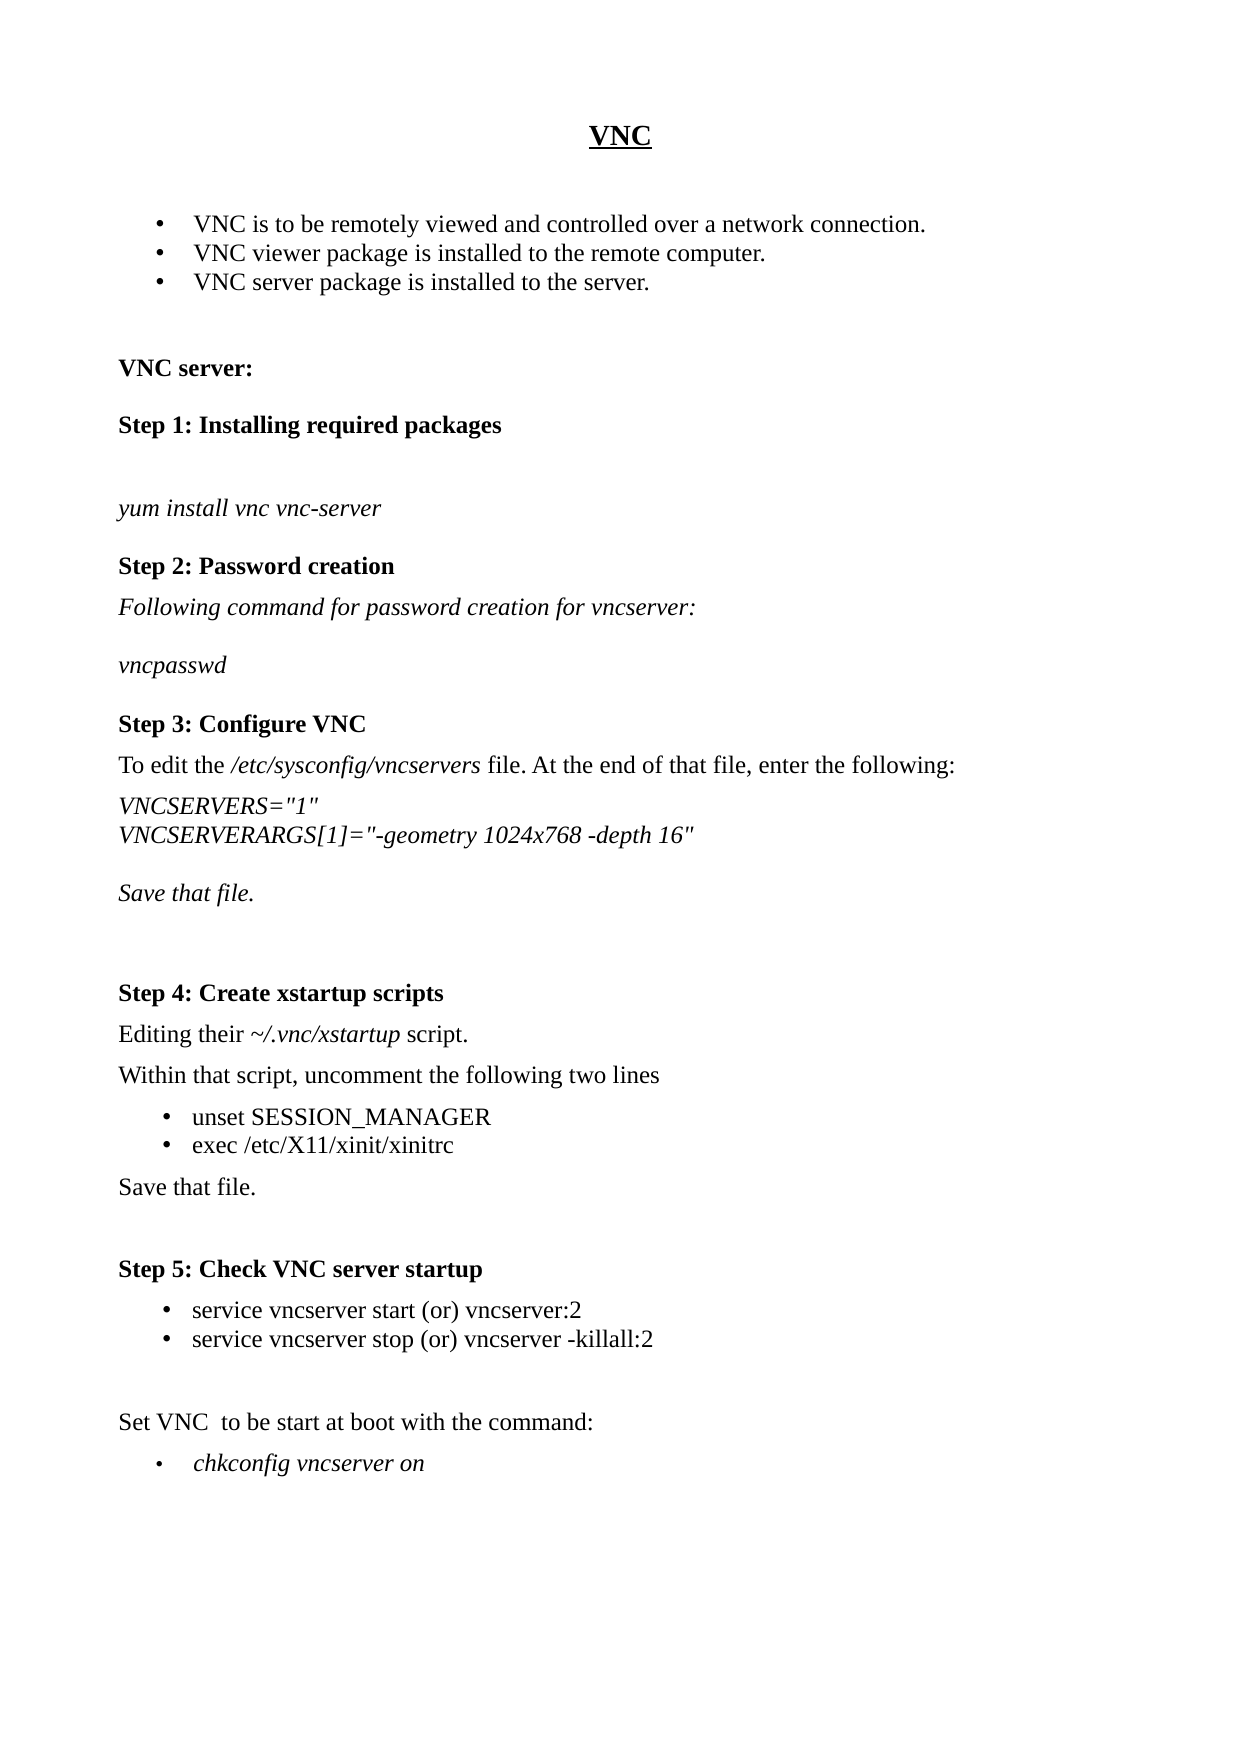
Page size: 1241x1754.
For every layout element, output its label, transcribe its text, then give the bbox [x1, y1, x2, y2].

text Step 4: Create xstartup scripts [118, 978, 1122, 1007]
text Step 3: Configure VNC [118, 709, 1122, 738]
list chkconfig vncserver on [156, 1448, 1122, 1477]
text vncpasswd [118, 651, 1122, 679]
text Save that file. [118, 878, 1122, 907]
text VNC [118, 118, 1122, 152]
text Step 2: Password creation [118, 551, 1122, 580]
text Within that script, uncomment the following two lines [118, 1060, 1122, 1089]
list service vncserver start (or) vncserver:2 [162, 1295, 1122, 1324]
text Set VNC to be start at boot with the command: [118, 1407, 1122, 1435]
text yum install vnc vnc-server [118, 493, 1122, 522]
text Following command for password creation for vncserver: [118, 592, 1122, 621]
list VNC is to be remotely viewed and controlled over a network connection. [156, 209, 1122, 238]
text VNC server: [118, 353, 1122, 382]
text To edit the /etc/sysconfig/vncservers file. At the end of that file, enter the following: [118, 750, 1122, 779]
text Editing their ~/.vnc/xstartup script. [118, 1019, 1122, 1048]
text Step 1: Installing required packages [118, 410, 1122, 439]
list VNC viewer package is installed to the remote computer. [156, 238, 1122, 267]
list exec /etc/X11/xinit/xinitrc [162, 1130, 1122, 1159]
text Save that file. [118, 1172, 1122, 1200]
text VNCSERVERS="1" [118, 791, 1122, 820]
list unset SESSION_MANAGER [162, 1102, 1122, 1130]
text VNCSERVERARGS[1]="-geometry 1024x768 -depth 16" [118, 820, 1122, 849]
list service vncserver stop (or) vncserver -killall:2 [162, 1324, 1122, 1353]
list VNC server package is installed to the server. [156, 267, 1122, 295]
text Step 5: Check VNC server startup [118, 1254, 1122, 1283]
